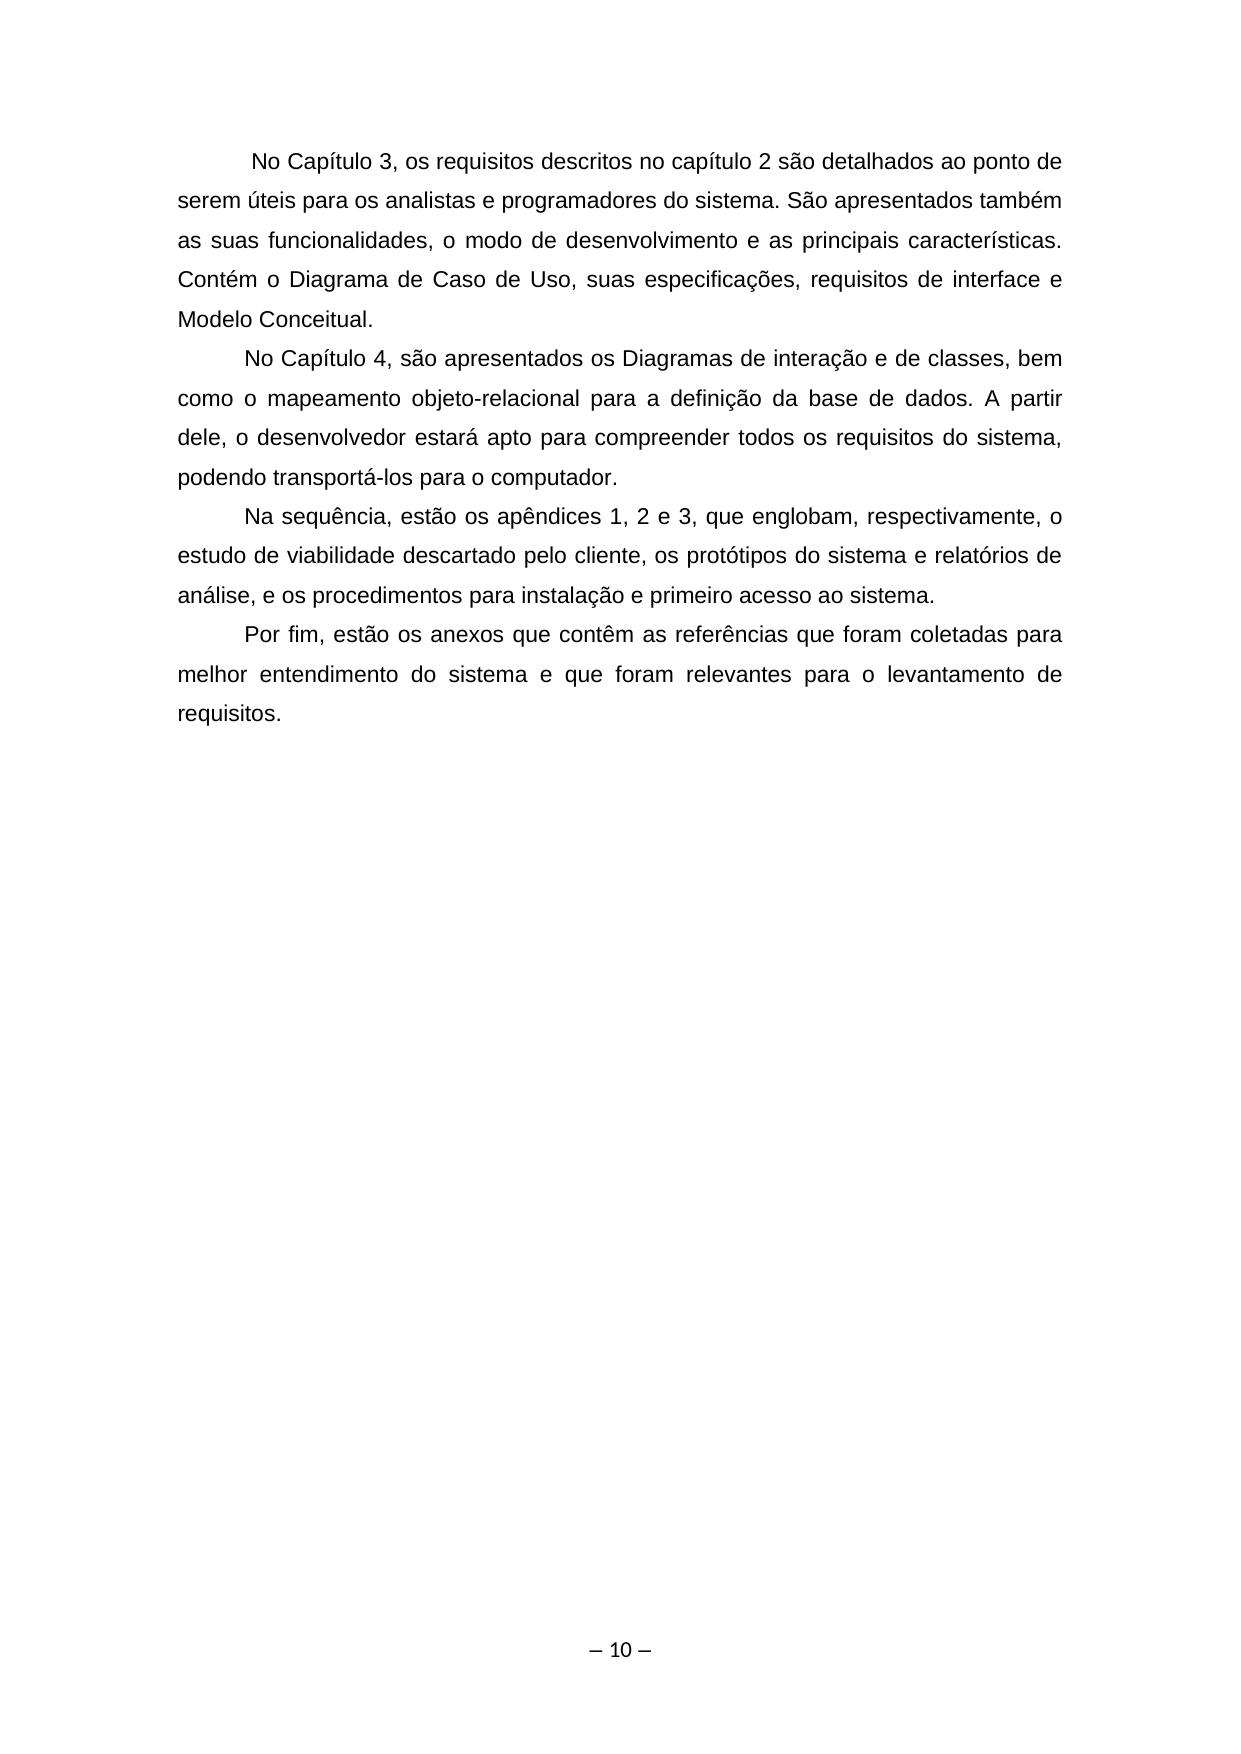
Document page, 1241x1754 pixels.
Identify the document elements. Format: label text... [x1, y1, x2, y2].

text Por fim, estão os anexos que contêm as referências que foram coletadas para melhor entendimento do sistema e que foram relevantes para o levantamento de requisitos. [177, 621, 1063, 727]
text No Capítulo 4, são apresentados os Diagramas de interação e de classes, bem como o mapeamento objeto-relacional para a definição da base de dados. A partir dele, o desenvolvedor estará apto para compreender todos os requisitos do sistema, podendo transportá-los para o computador. [177, 345, 1063, 490]
text Na sequência, estão os apêndices 1, 2 e 3, que englobam, respectivamente, o estudo de viabilidade descartado pelo cliente, os protótipos do sistema e relatórios de análise, e os procedimentos para instalação e primeiro acesso ao sistema. [177, 503, 1063, 608]
text No Capítulo 3, os requisitos descritos no capítulo 2 são detalhados ao ponto de serem úteis para os analistas e programadores do sistema. São apresentados também as suas funcionalidades, o modo de desenvolvimento e as principais características. Contém o Diagrama de Caso de Uso, suas especificações, requisitos de interface e Modelo Conceitual. [177, 148, 1063, 332]
